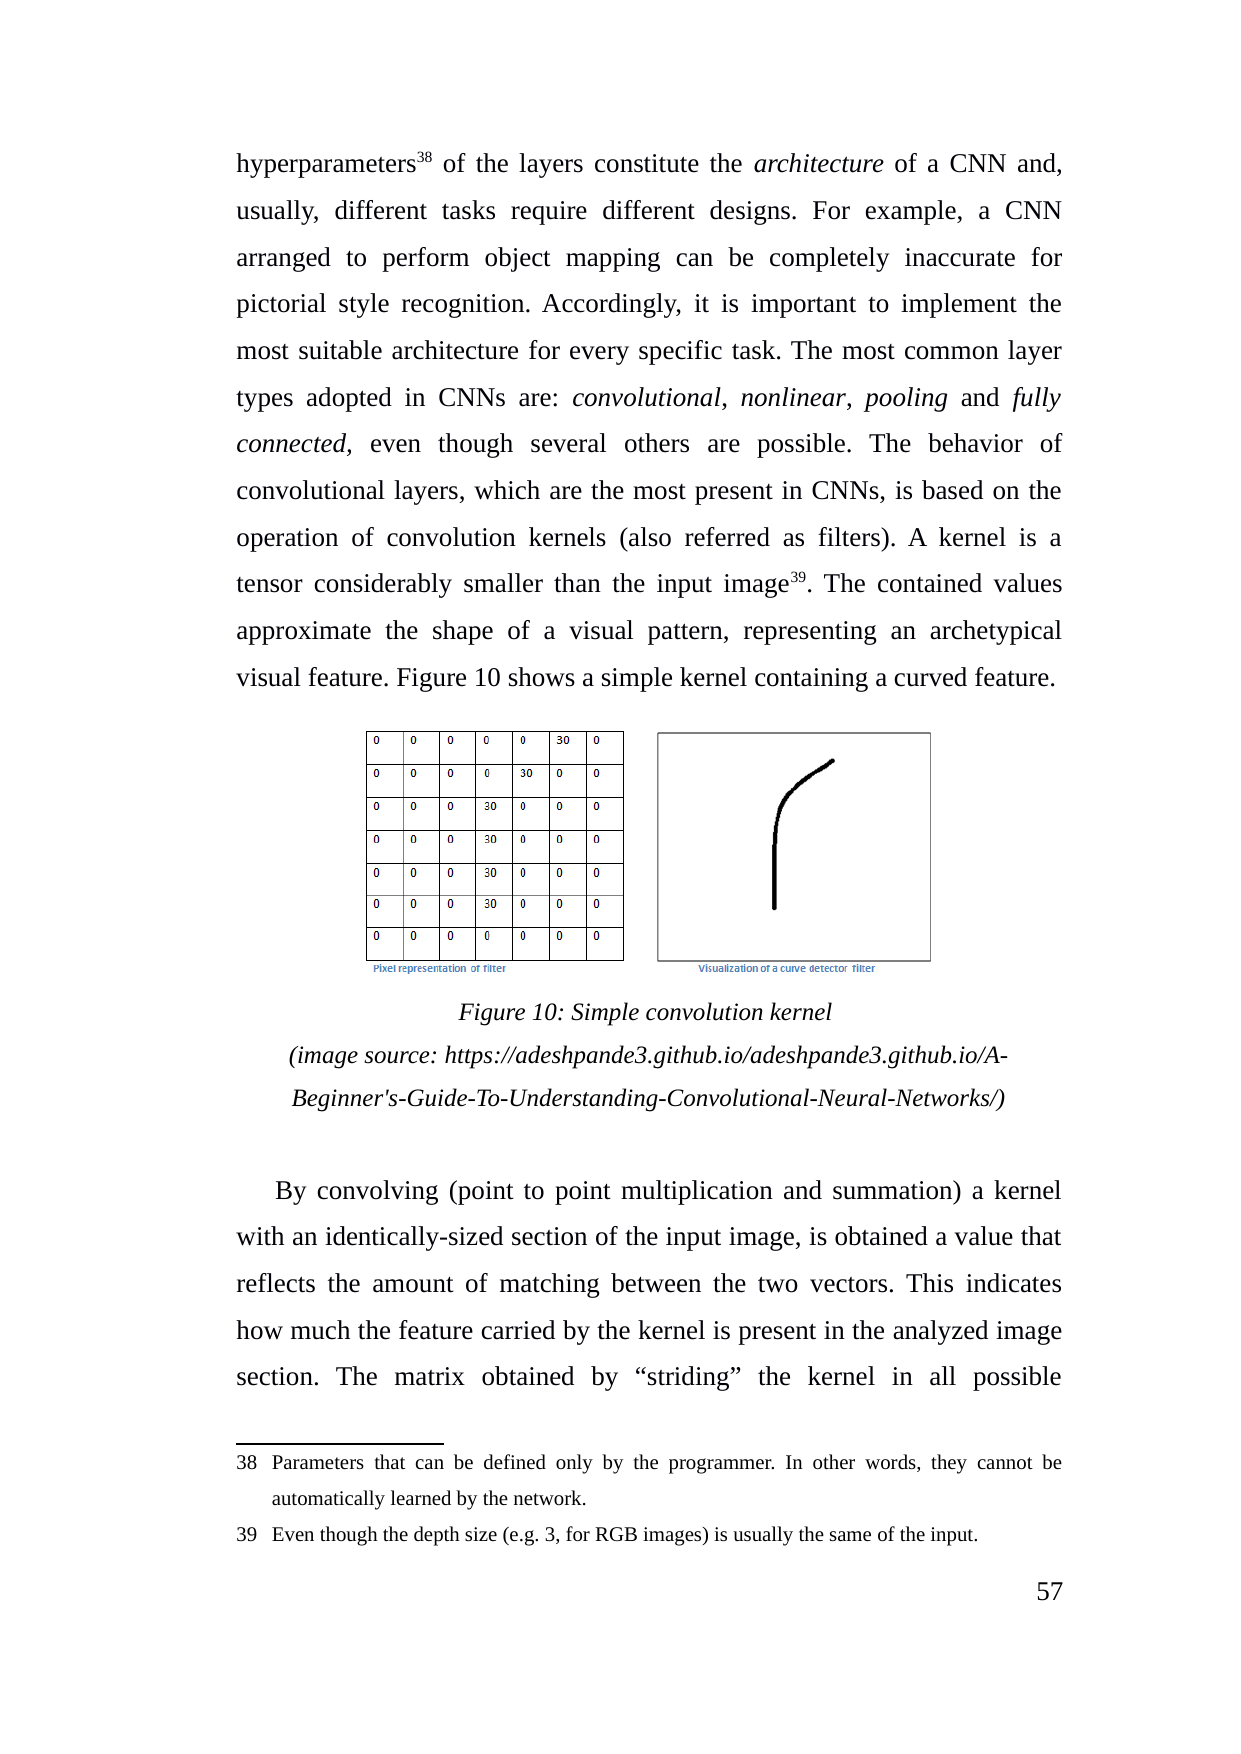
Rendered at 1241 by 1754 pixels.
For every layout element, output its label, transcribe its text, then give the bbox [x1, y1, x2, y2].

text Parameters that can be defined only by the programmer. In other words, they cannot be automatically learned by the network. [236, 1449, 1063, 1510]
text Even though the depth size (e.g. 3, for RGB images) is usually the same of the input. [236, 1522, 1063, 1546]
text By convolving (point to point multiplication and summation) a kernel with an identically-sized section of the input image, is obtained a value that reflects the amount of matching between the two vectors. This indicates how much the feature carried by the kernel is present in the analyzed image section. The matrix obtained by “striding” the kernel in all possible [236, 1174, 1063, 1392]
text Figure 10: Simple convolution kernel (image source: https://adeshpande3.github.io/adeshpande3.github.io/A-Beginner's-Guide-To-Understanding-Convolutional-Neural-Networks/) [280, 720, 1019, 1112]
text hyperparameters of the layers constitute the architecture of a CNN and, usually, different tasks require different designs. For example, a CNN arranged to perform object mapping can be completely inaccurate for pictorial style recognition. Accordingly, it is important to implement the most suitable architecture for every specific task. The most common layer types adopted in CNNs are: convolutional, nonlinear, pooling and fully connected, even though several others are possible. The behavior of convolutional layers, which are the most present in CNNs, is based on the operation of convolution kernels (also referred as filters). A kernel is a tensor considerably smaller than the input image. The contained values approximate the shape of a visual pattern, representing an archetypical visual feature. Figure 10 shows a simple kernel containing a curved feature. [236, 148, 1063, 692]
picture [352, 720, 948, 983]
